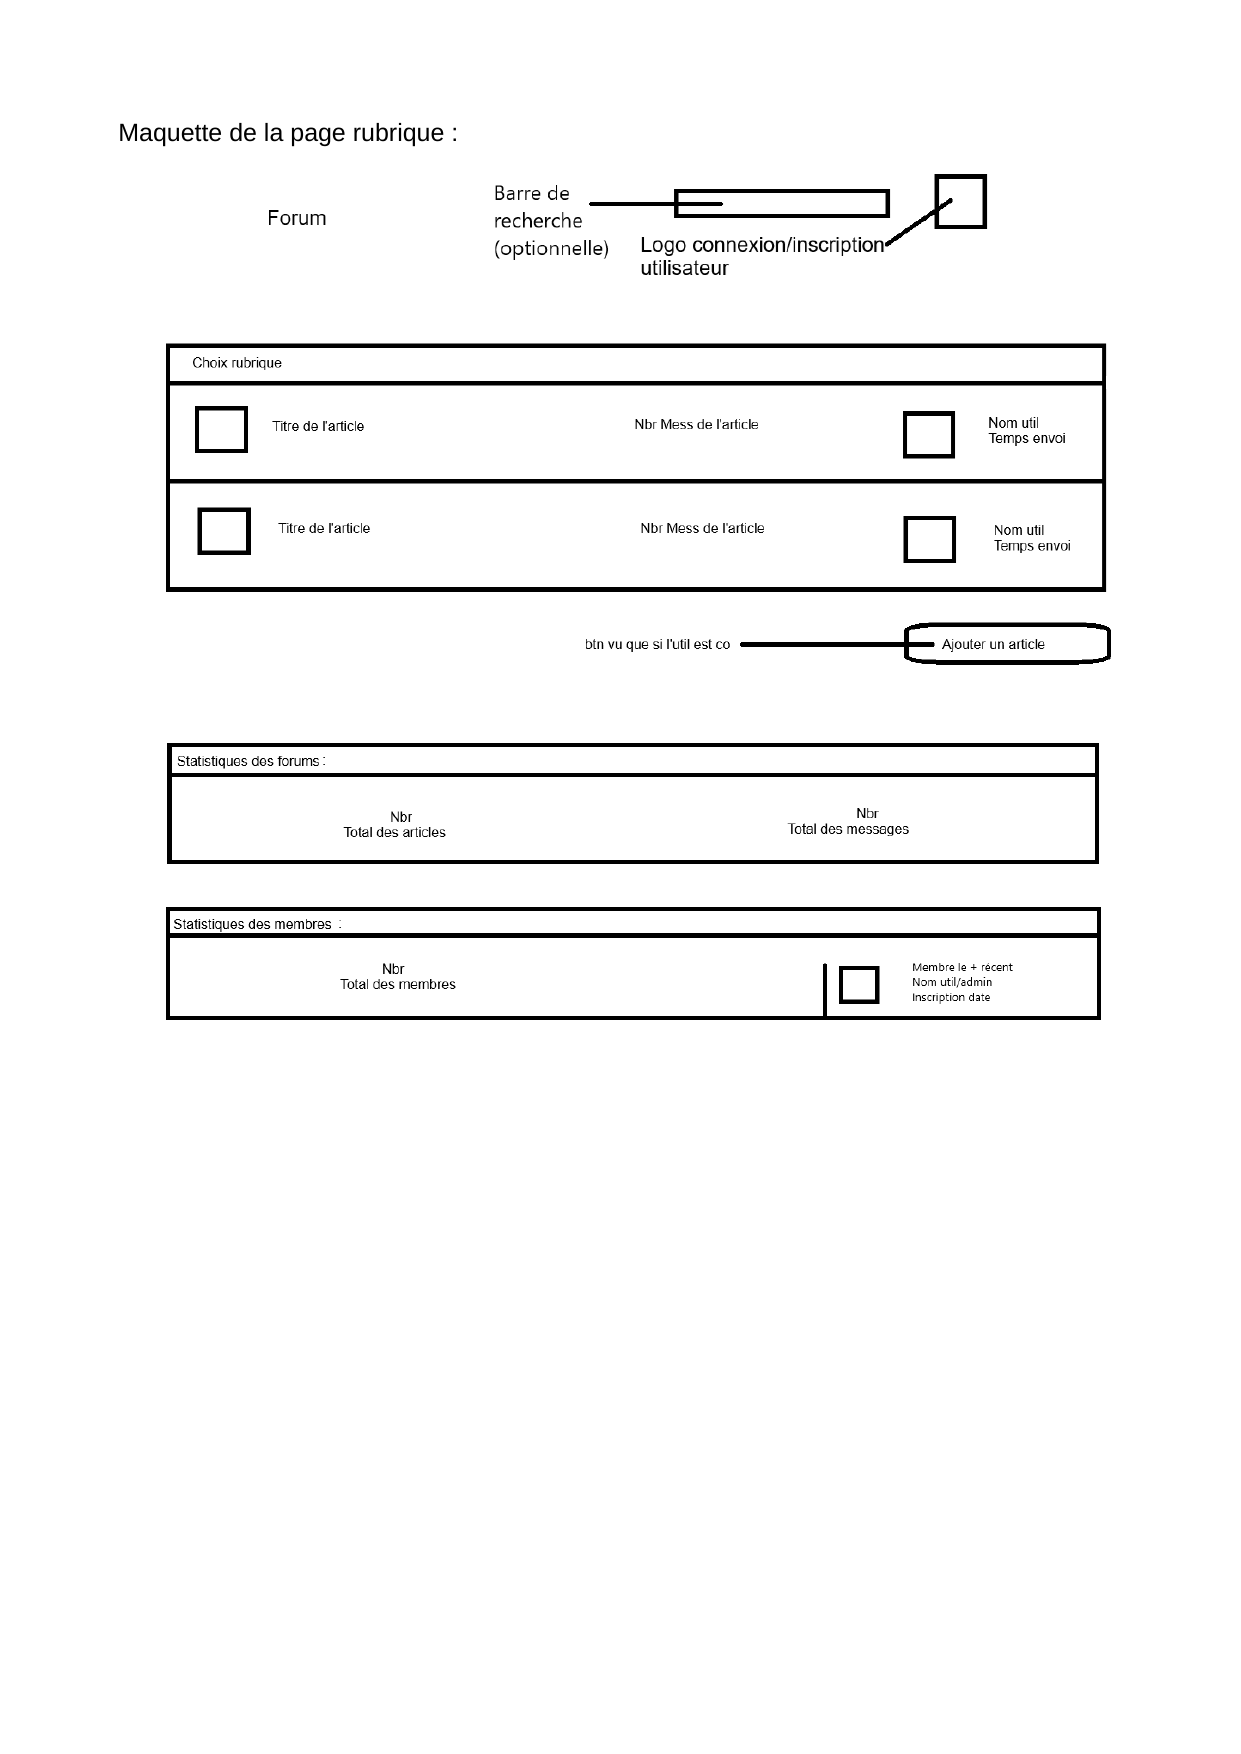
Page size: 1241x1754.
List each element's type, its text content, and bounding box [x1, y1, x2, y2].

picture [118, 161, 1123, 1170]
text Maquette de la page rubrique : [118, 118, 1122, 147]
